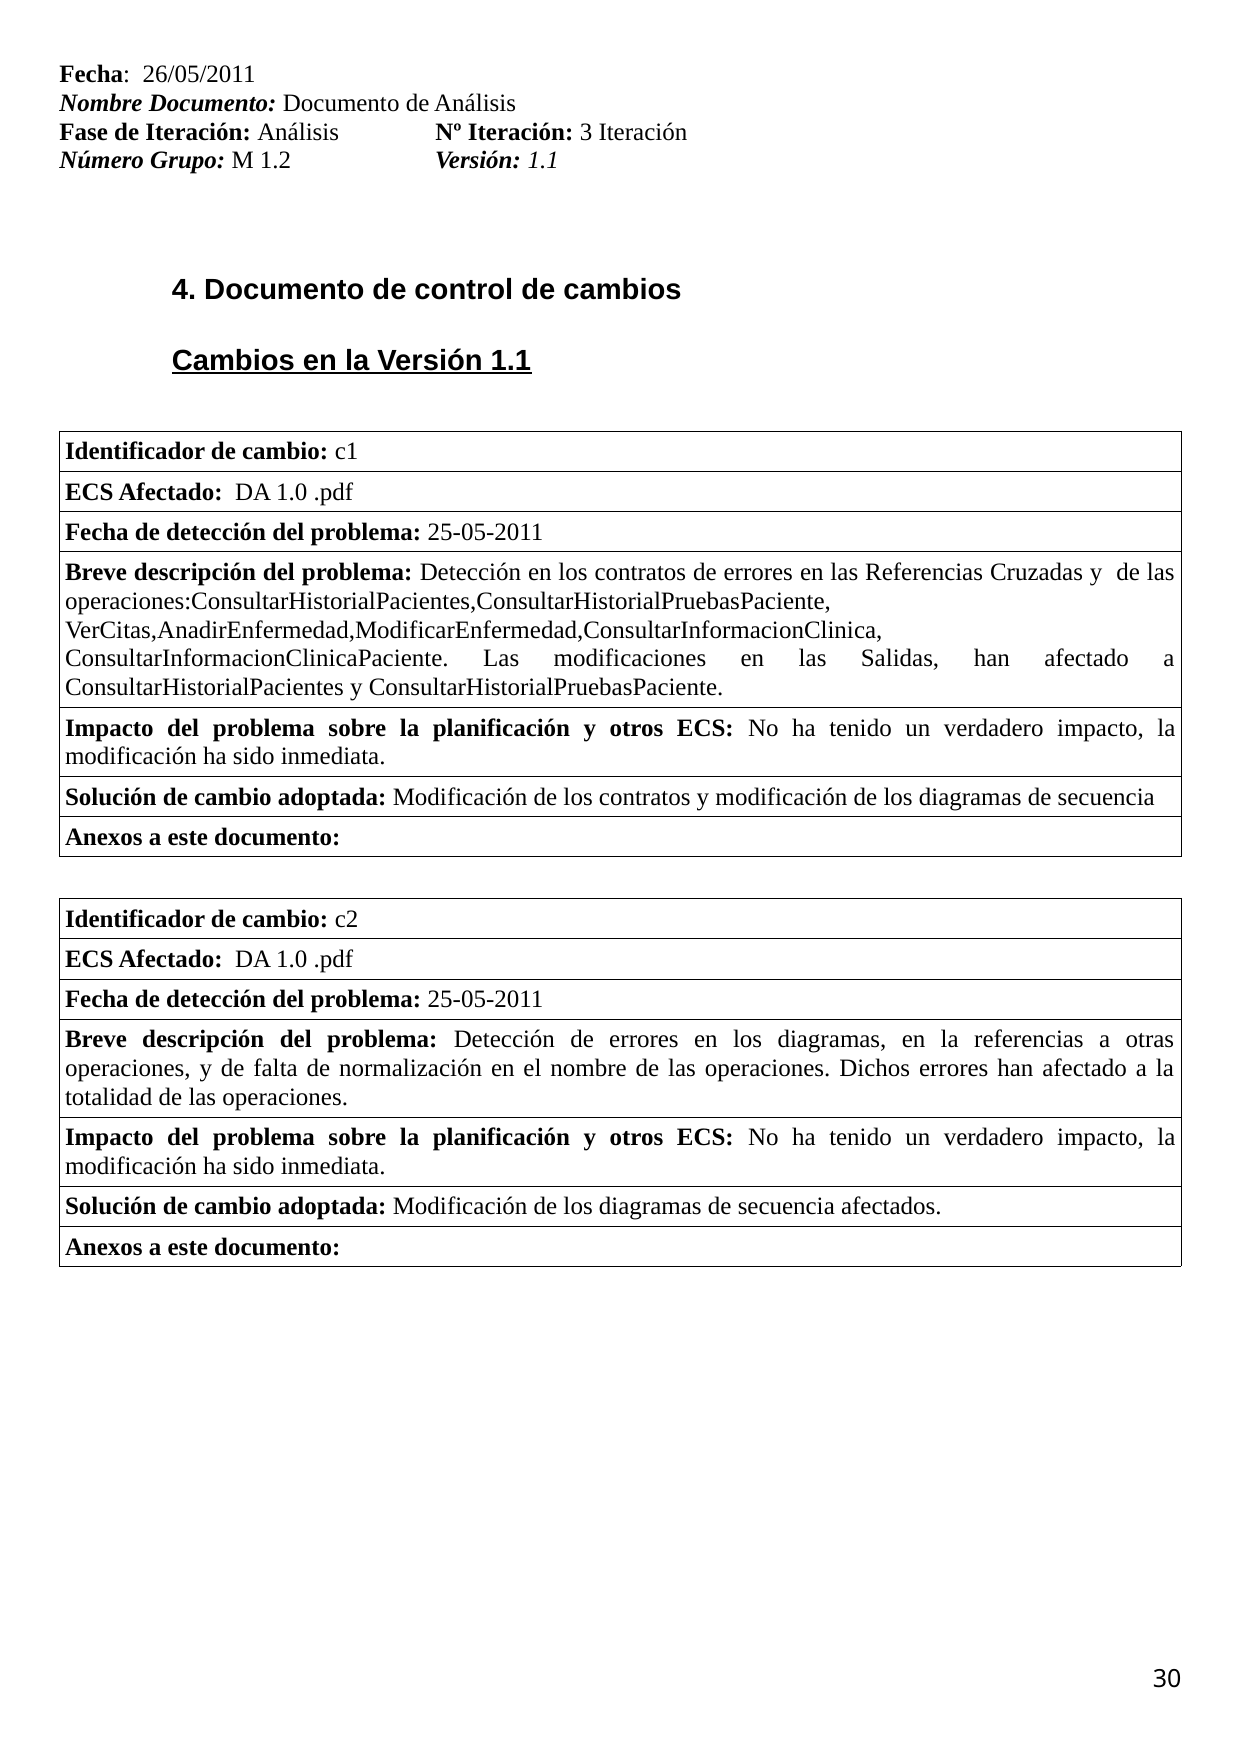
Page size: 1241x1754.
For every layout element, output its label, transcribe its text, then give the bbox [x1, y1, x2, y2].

table_cell ECS Afectado: DA 1.0 .pdf [60, 939, 1181, 978]
table_header Identificador de cambio: c2 [60, 899, 1181, 938]
table_cell Impacto del problema sobre la planificación y otros ECS: No ha tenido un verdadero impacto, la modificación ha sido inmediata. [60, 1118, 1181, 1186]
table_cell Fecha de detección del problema: 25-05-2011 [60, 512, 1181, 551]
table_cell Anexos a este documento: [60, 1227, 1181, 1266]
table_cell Solución de cambio adoptada: Modificación de los diagramas de secuencia afectados. [60, 1187, 1181, 1226]
table_cell Anexos a este documento: [60, 817, 1181, 856]
table_cell Breve descripción del problema: Detección de errores en los diagramas, en la referencias a otras operaciones, y de falta de normalización en el nombre de las operaciones. Dichos errores han afectado a la totalidad de las operaciones. [60, 1020, 1181, 1117]
table_cell ECS Afectado: DA 1.0 .pdf [60, 472, 1181, 511]
table_cell Breve descripción del problema: Detección en los contratos de errores en las Referencias Cruzadas y de las operaciones:ConsultarHistorialPacientes,ConsultarHistorialPruebasPaciente, VerCitas,AnadirEnfermedad,ModificarEnfermedad,ConsultarInformacionClinica, ConsultarInformacionClinicaPaciente. Las modificaciones en las Salidas, han afectado a ConsultarHistorialPacientes y ConsultarHistorialPruebasPaciente. [60, 552, 1181, 707]
table_cell Solución de cambio adoptada: Modificación de los contratos y modificación de los diagramas de secuencia [60, 777, 1181, 816]
table_cell Fecha de detección del problema: 25-05-2011 [60, 980, 1181, 1019]
subtitle 4. Documento de control de cambios [172, 272, 1181, 306]
subtitle Cambios en la Versión 1.1 [172, 343, 1181, 377]
table_header Identificador de cambio: c1 [60, 432, 1181, 471]
table_cell Impacto del problema sobre la planificación y otros ECS: No ha tenido un verdadero impacto, la modificación ha sido inmediata. [60, 708, 1181, 776]
